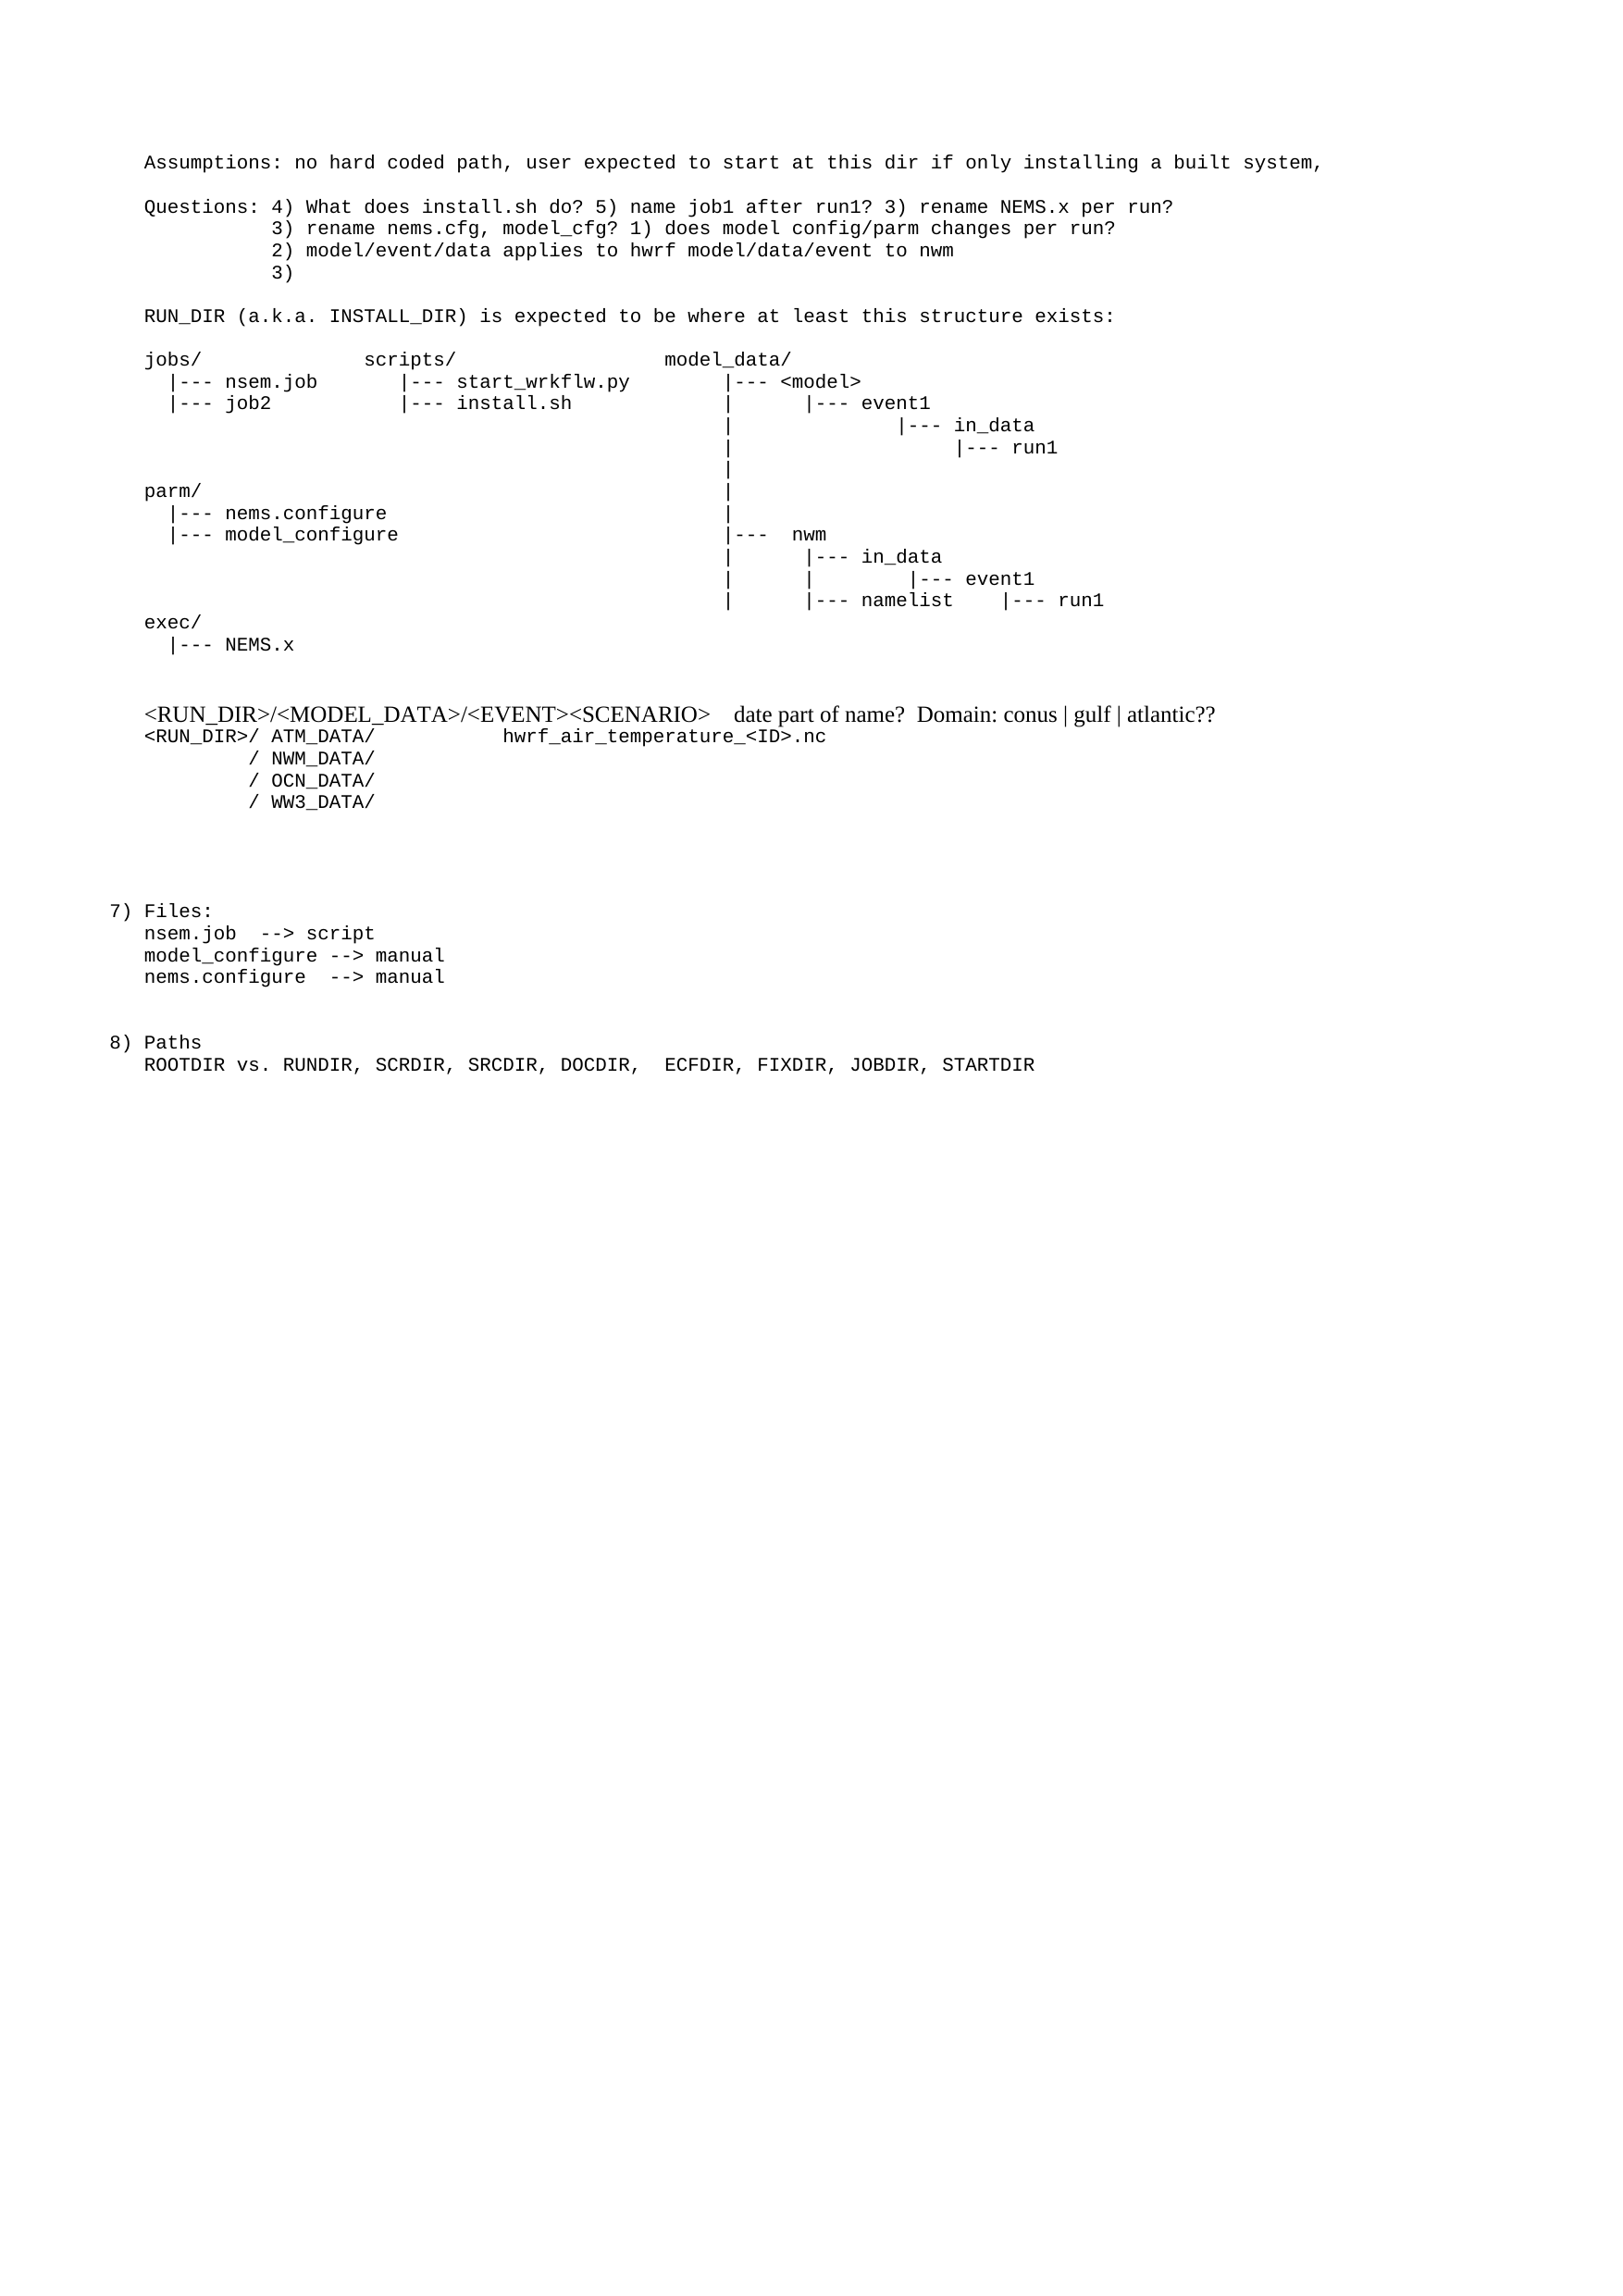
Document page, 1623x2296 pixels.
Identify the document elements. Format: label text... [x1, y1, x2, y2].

text / OCN_DATA/ [109, 771, 1514, 792]
text 3) rename nems.cfg, model_cfg? 1) does model config/parm changes per run? [109, 218, 1514, 241]
text nsem.job --> script [109, 924, 1514, 946]
text 7) Files: [109, 901, 1514, 924]
text nems.configure --> manual [109, 967, 1514, 989]
text 3) [109, 263, 1514, 284]
text exec/ [109, 613, 1514, 635]
text / WW3_DATA/ [109, 792, 1514, 814]
text |--- nsem.job |--- start_wrkflw.py |--- <model> [109, 372, 1514, 394]
text | [109, 459, 1514, 481]
text <RUN_DIR>/<MODEL_DATA>/<EVENT><SCENARIO> date part of name? Domain: conus | gulf | atlantic?? [109, 701, 1514, 726]
text Assumptions: no hard coded path, user expected to start at this dir if only installing a built system, [109, 153, 1514, 175]
text parm/ | [109, 481, 1514, 503]
text Questions: 4) What does install.sh do? 5) name job1 after run1? 3) rename NEMS.x per run? [109, 197, 1514, 218]
text RUN_DIR (a.k.a. INSTALL_DIR) is expected to be where at least this structure exists: [109, 306, 1514, 328]
text |--- model_configure |--- nwm [109, 525, 1514, 547]
text ROOTDIR vs. RUNDIR, SCRDIR, SRCDIR, DOCDIR, ECFDIR, FIXDIR, JOBDIR, STARTDIR [109, 1055, 1514, 1077]
text 8) Paths [109, 1033, 1514, 1055]
text | |--- in_data [109, 547, 1514, 569]
text / NWM_DATA/ [109, 749, 1514, 771]
text | | |--- event1 [109, 569, 1514, 590]
text <RUN_DIR>/ ATM_DATA/ hwrf_air_temperature_<ID>.nc [109, 726, 1514, 749]
text | |--- namelist |--- run1 [109, 590, 1514, 613]
text |--- nems.configure | [109, 503, 1514, 525]
text |--- job2 |--- install.sh | |--- event1 [109, 394, 1514, 416]
text |--- NEMS.x [109, 635, 1514, 656]
text 2) model/event/data applies to hwrf model/data/event to nwm [109, 241, 1514, 263]
text | |--- run1 [109, 438, 1514, 459]
text | |--- in_data [109, 416, 1514, 438]
text jobs/ scripts/ model_data/ [109, 350, 1514, 372]
text model_configure --> manual [109, 946, 1514, 967]
